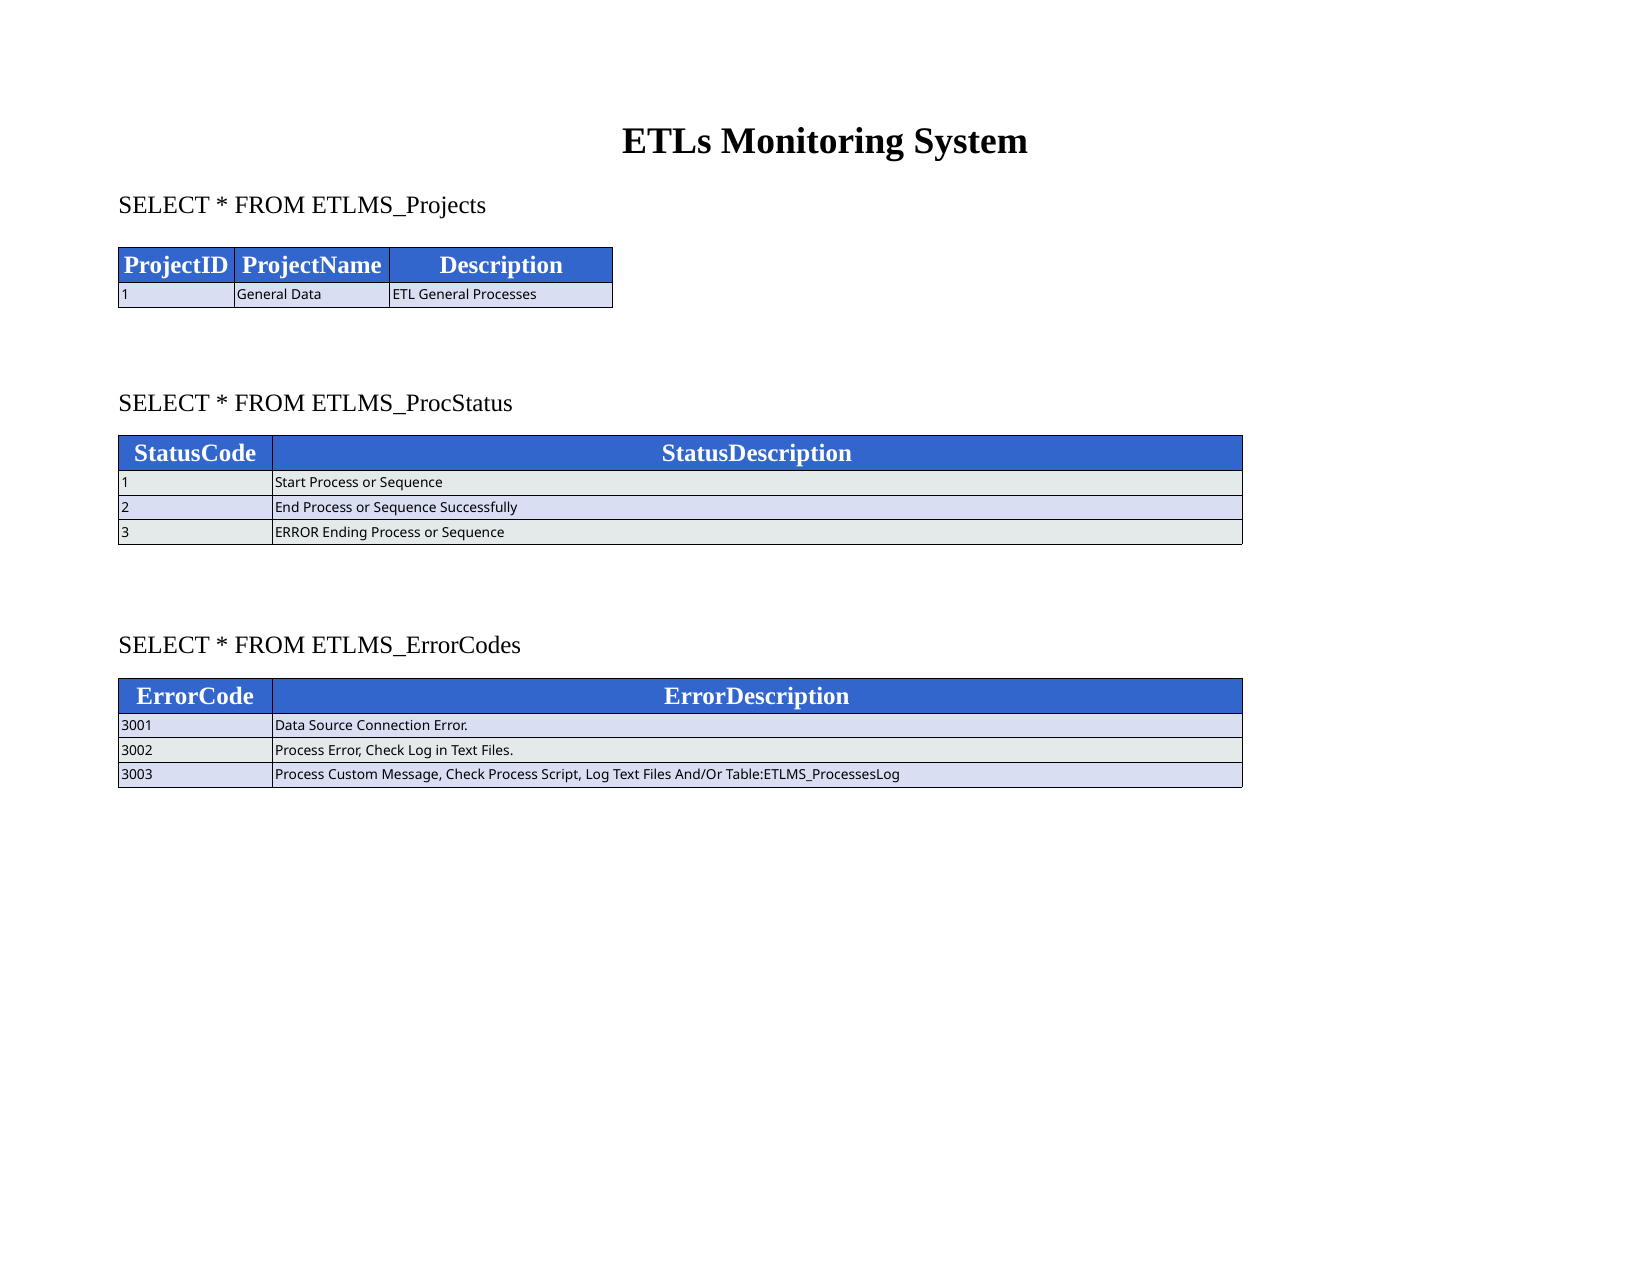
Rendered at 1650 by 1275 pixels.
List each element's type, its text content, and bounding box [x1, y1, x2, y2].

table_cell 1 [119, 471, 272, 494]
text ETLs Monitoring System [118, 118, 1532, 161]
table_cell Start Process or Sequence [273, 471, 1242, 494]
table_header ErrorCode [119, 679, 272, 713]
table_header ProjectName [235, 248, 389, 282]
table_cell 1 [119, 283, 234, 307]
table_cell Data Source Connection Error. [273, 714, 1242, 737]
text SELECT * FROM ETLMS_ProcStatus [118, 388, 1532, 416]
table_header ProjectID [119, 248, 234, 282]
table_header StatusDescription [273, 436, 1242, 470]
table_cell Process Custom Message, Check Process Script, Log Text Files And/Or Table:ETLMS_ProcessesLog [273, 763, 1242, 787]
table_cell 2 [119, 496, 272, 519]
table_cell 3001 [119, 714, 272, 737]
table_cell 3002 [119, 738, 272, 762]
table_header ErrorDescription [273, 679, 1242, 713]
table_cell Process Error, Check Log in Text Files. [273, 738, 1242, 762]
table_cell ETL General Processes [390, 283, 612, 307]
table_cell ERROR Ending Process or Sequence [273, 520, 1242, 544]
table_cell 3003 [119, 763, 272, 787]
text SELECT * FROM ETLMS_Projects [118, 190, 1532, 219]
table_header Description [390, 248, 612, 282]
table_cell End Process or Sequence Successfully [273, 496, 1242, 519]
table_header StatusCode [119, 436, 272, 470]
text SELECT * FROM ETLMS_ErrorCodes [118, 630, 1532, 659]
table_cell 3 [119, 520, 272, 544]
table_cell General Data [235, 283, 389, 307]
